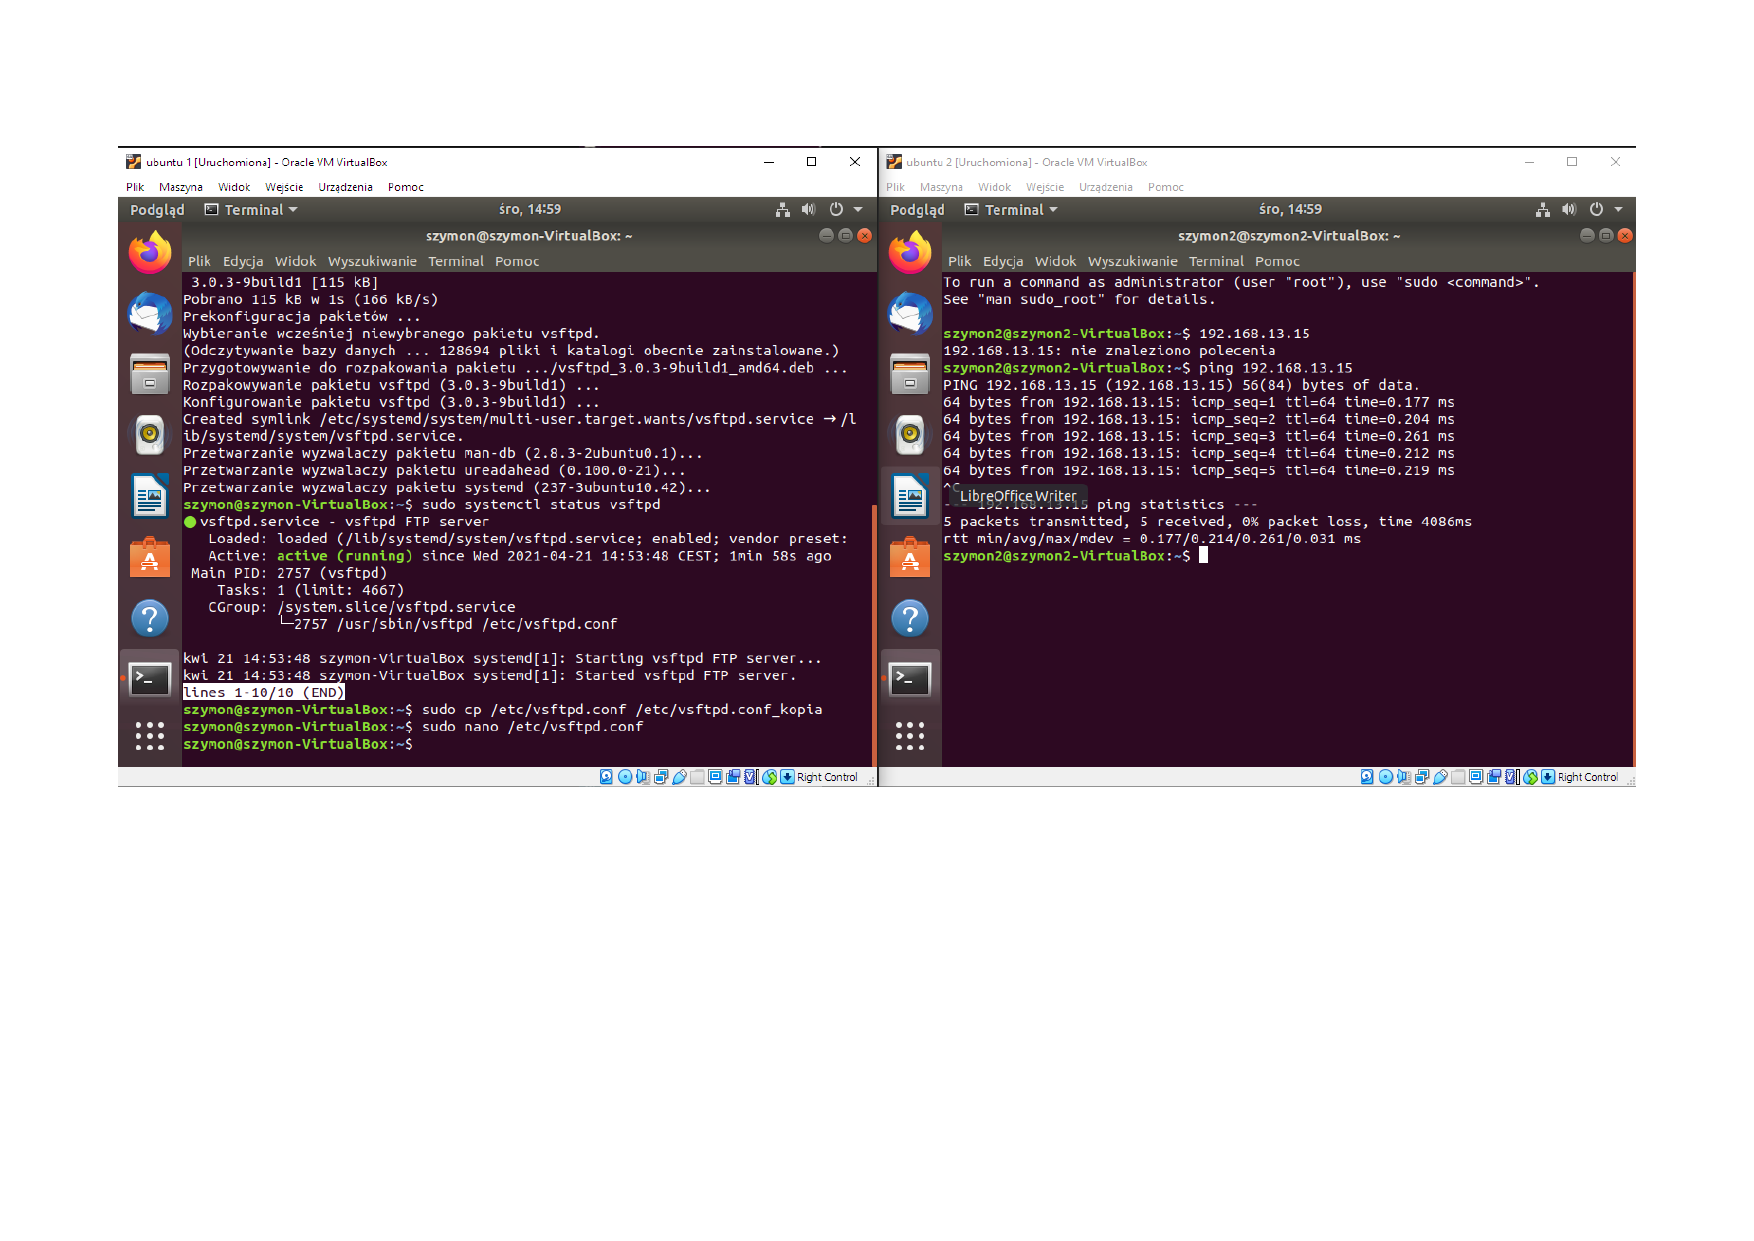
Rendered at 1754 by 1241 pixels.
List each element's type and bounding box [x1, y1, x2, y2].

picture [118, 146, 1636, 787]
